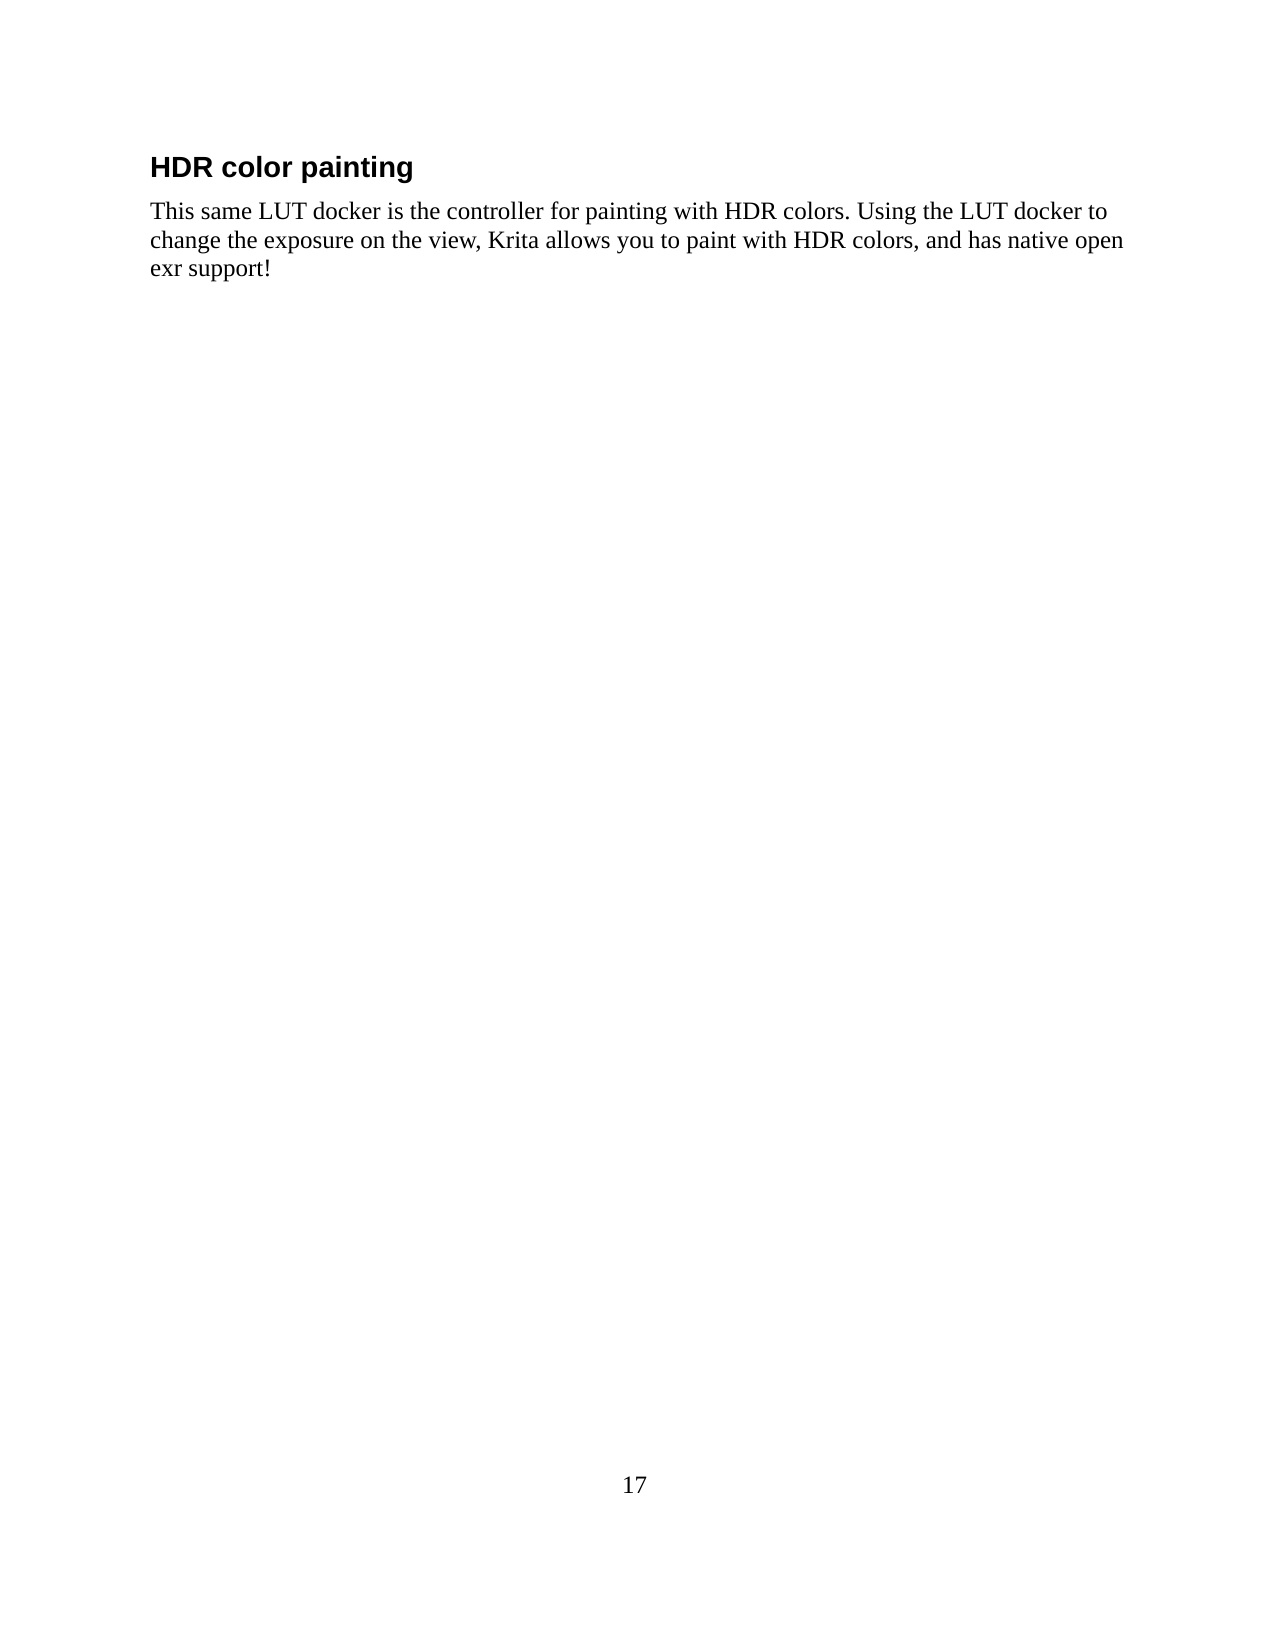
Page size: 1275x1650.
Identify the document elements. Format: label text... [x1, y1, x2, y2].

text This same LUT docker is the controller for painting with HDR colors. Using the LUT docker to change the exposure on the view, Krita allows you to paint with HDR colors, and has native open exr support! [150, 196, 1125, 282]
subtitle HDR color painting [150, 150, 1125, 183]
